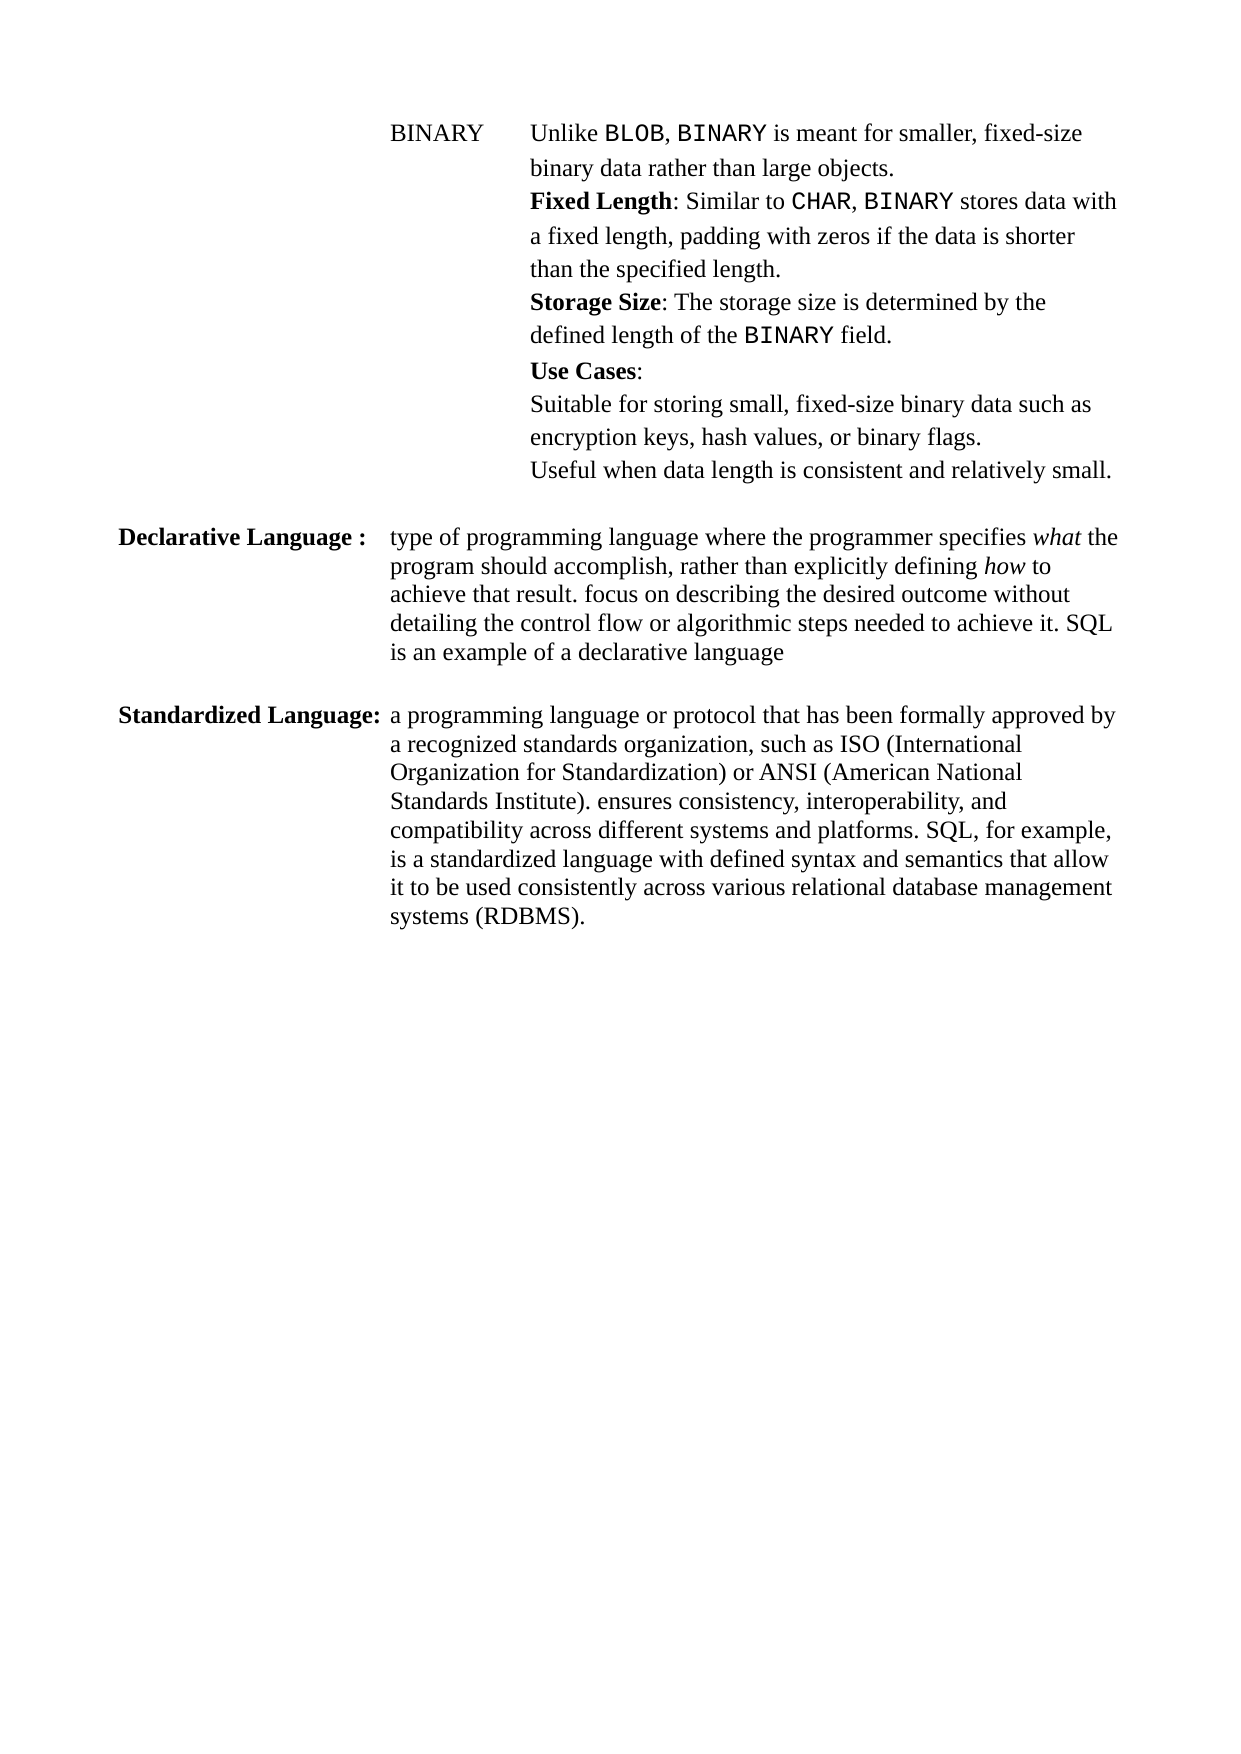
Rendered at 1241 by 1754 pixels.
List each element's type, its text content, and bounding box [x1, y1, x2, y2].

table_cell [390, 964, 1122, 998]
table_cell Unlike BLOB, BINARY is meant for smaller, fixed-size binary data rather than large objects. Fixed Length: Similar to CHAR, BINARY stores data with a fixed length, padding with zeros if the data is shorter than the specified length. Storage Size: The storage size is determined by the defined length of the BINARY field. Use Cases: Suitable for storing small, fixed-size binary data such as encryption keys, hash values, or binary flags. Useful when data length is consistent and relatively small. [530, 118, 1122, 488]
table_cell [390, 998, 1122, 1032]
table_cell [118, 930, 390, 964]
table_cell [390, 666, 1122, 700]
table_cell [118, 964, 390, 998]
table_cell [118, 998, 390, 1032]
table_cell [390, 488, 530, 522]
table_cell [118, 118, 390, 488]
table_cell [390, 930, 1122, 964]
table_cell [118, 488, 390, 522]
table_cell [530, 488, 1122, 522]
table_cell Standardized Language: [118, 700, 390, 930]
table_cell a programming language or protocol that has been formally approved by a recognized standards organization, such as ISO (International Organization for Standardization) or ANSI (American National Standards Institute). ensures consistency, interoperability, and compatibility across different systems and platforms. SQL, for example, is a standardized language with defined syntax and semantics that allow it to be used consistently across various relational database management systems (RDBMS). [390, 700, 1122, 930]
table_cell type of programming language where the programmer specifies what the program should accomplish, rather than explicitly defining how to achieve that result. focus on describing the desired outcome without detailing the control flow or algorithmic steps needed to achieve it. SQL is an example of a declarative language [390, 522, 1122, 666]
table_cell Declarative Language : [118, 522, 390, 666]
table_cell [118, 666, 390, 700]
table_cell BINARY [390, 118, 530, 488]
